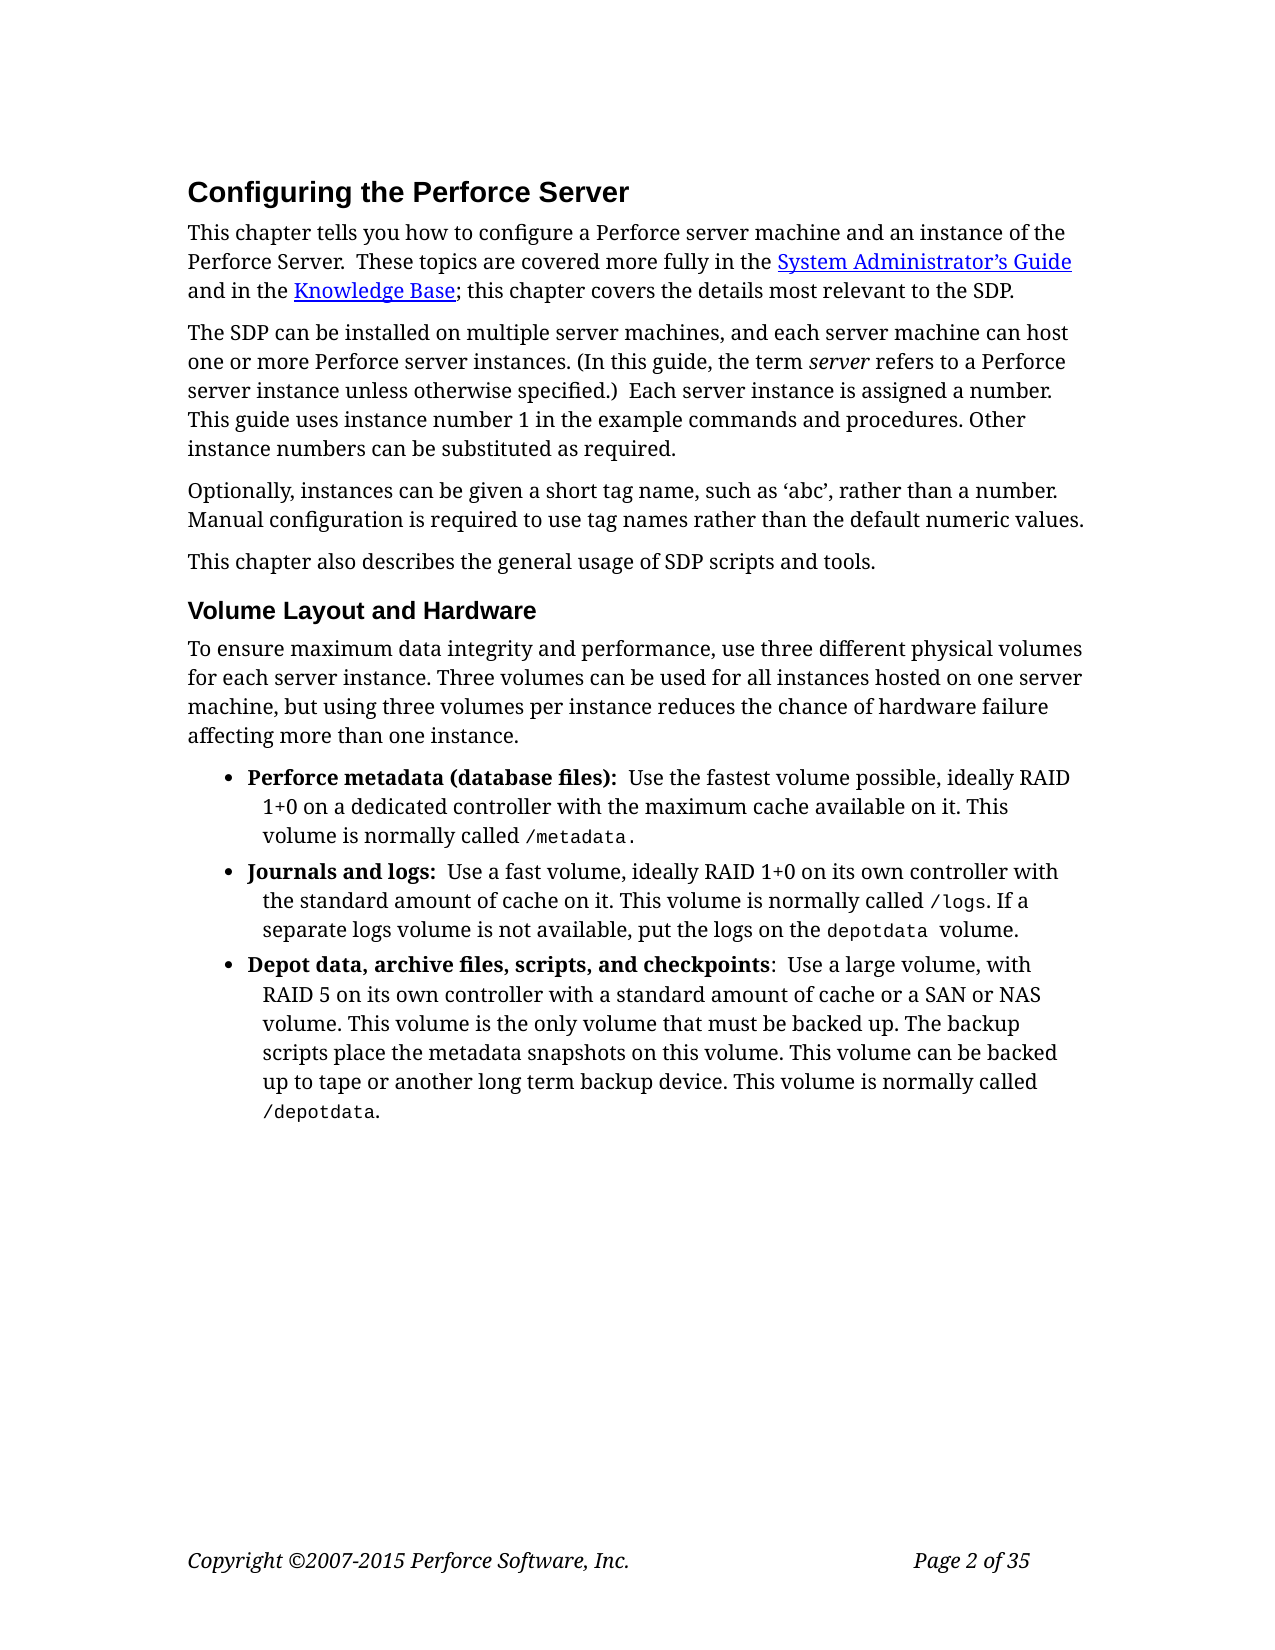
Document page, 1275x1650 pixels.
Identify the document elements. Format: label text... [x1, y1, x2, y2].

text The SDP can be installed on multiple server machines, and each server machine can host one or more Perforce server instances. (In this guide, the term server refers to a Perforce server instance unless otherwise specified.) Each server instance is assigned a number. This guide uses instance number 1 in the example commands and procedures. Other instance numbers can be substituted as required. [187, 317, 1087, 463]
subtitle Volume Layout and Hardware [187, 596, 1042, 625]
list Journals and logs: Use a fast volume, ideally RAID 1+0 on its own controller with the standard amount of cache on it. This volume is normally called /logs. If a separate logs volume is not available, put the logs on the depotdata volume. [225, 856, 1087, 943]
text To ensure maximum data integrity and performance, use three different physical volumes for each server instance. Three volumes can be used for all instances hosted on one server machine, but using three volumes per instance reduces the chance of hardware failure affecting more than one instance. [187, 633, 1087, 750]
text This chapter also describes the general usage of SDP scripts and tools. [187, 546, 1087, 575]
text This chapter tells you how to configure a Perforce server machine and an instance of the Perforce Server. These topics are covered more fully in the System Administrator’s Guide and in the Knowledge Base; this chapter covers the details most relevant to the SDP. [187, 217, 1087, 304]
list Depot data, archive files, scripts, and checkpoints: Use a large volume, with RAID 5 on its own controller with a standard amount of cache or a SAN or NAS volume. This volume is the only volume that must be backed up. The backup scripts place the metadata snapshots on this volume. This volume can be backed up to tape or another long term backup device. This volume is normally called /depotdata. [225, 950, 1087, 1125]
text Optionally, instances can be given a short tag name, such as ‘abc’, rather than a number. Manual configuration is required to use tag names rather than the default numeric values. [187, 475, 1087, 533]
subtitle Configuring the Perforce Server [187, 175, 1042, 208]
list Perforce metadata (database files): Use the fastest volume possible, ideally RAID 1+0 on a dedicated controller with the maximum cache available on it. This volume is normally called /metadata. [225, 762, 1087, 850]
